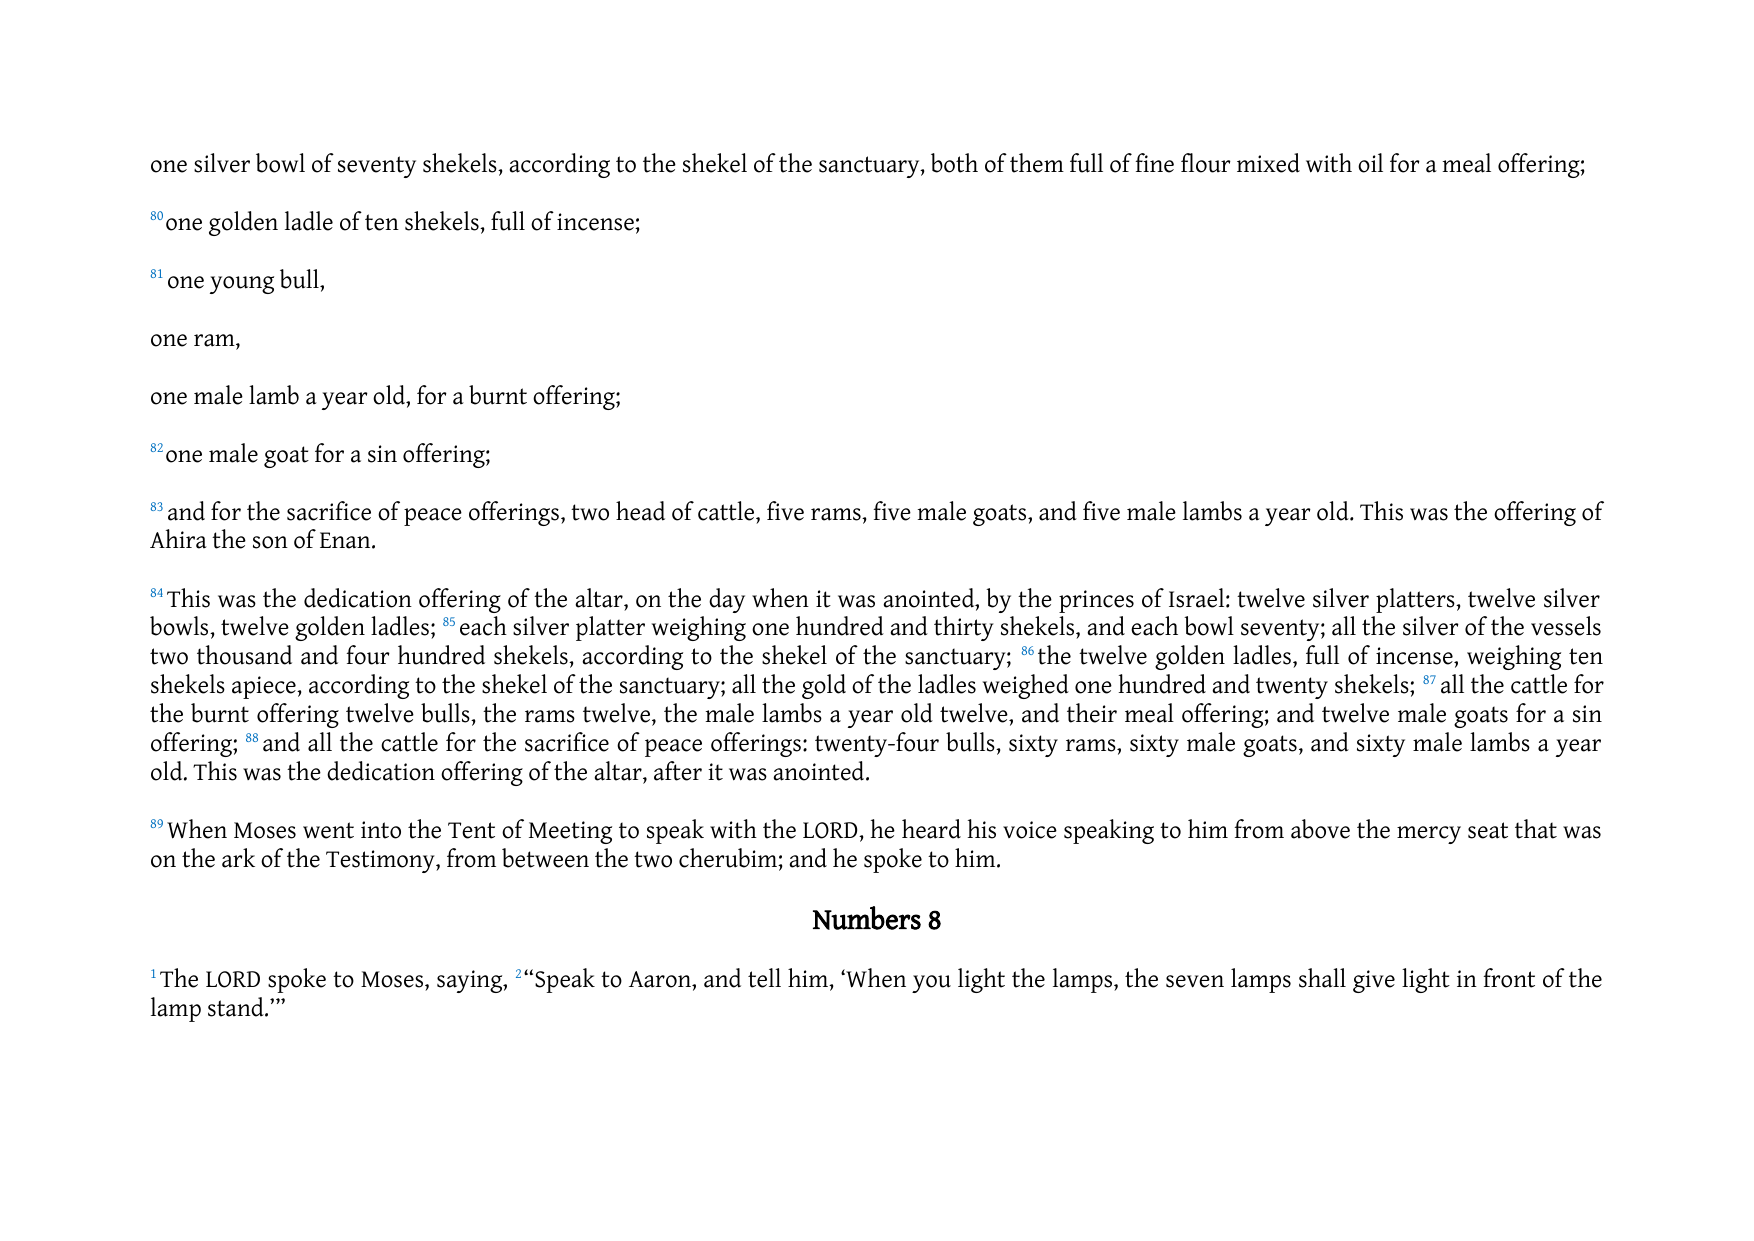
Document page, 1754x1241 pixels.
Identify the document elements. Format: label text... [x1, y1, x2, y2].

text 83 and for the sacrifice of peace offerings, two head of cattle, five rams, five male goats, and five male lambs a year old. This was the offering of Ahira the son of Enan. [150, 498, 1604, 556]
text 84 This was the dedication offering of the altar, on the day when it was anointed, by the princes of Israel: twelve silver platters, twelve silver bowls, twelve golden ladles; 85 each silver platter weighing one hundred and thirty shekels, and each bowl seventy; all the silver of the vessels two thousand and four hundred shekels, according to the shekel of the sanctuary; 86 the twelve golden ladles, full of incense, weighing ten shekels apiece, according to the shekel of the sanctuary; all the gold of the ladles weighed one hundred and twenty shekels; 87 all the cattle for the burnt offering twelve bulls, the rams twelve, the male lambs a year old twelve, and their meal offering; and twelve male goats for a sin offering; 88 and all the cattle for the sacrifice of peace offerings: twenty-four bulls, sixty rams, sixty male goats, and sixty male lambs a year old. This was the dedication offering of the altar, after it was anointed. [150, 585, 1604, 787]
text 80 one golden ladle of ten shekels, full of incense; [150, 208, 1604, 237]
text 1 The LORD spoke to Moses, saying, 2 “Speak to Aaron, and tell him, ‘When you light the lamps, the seven lamps shall give light in front of the lamp stand.’” [150, 966, 1604, 1024]
text 82 one male goat for a sin offering; [150, 440, 1604, 469]
text Numbers 8 [150, 903, 1604, 937]
text 89 When Moses went into the Tent of Meeting to speak with the LORD, he heard his voice speaking to him from above the mercy seat that was on the ark of the Testimony, from between the two cherubim; and he spoke to him. [150, 816, 1604, 874]
text one male lamb a year old, for a burnt offering; [150, 382, 1604, 411]
text 81 one young bull, [150, 266, 1604, 295]
text one ram, [150, 324, 1604, 353]
text one silver bowl of seventy shekels, according to the shekel of the sanctuary, both of them full of fine flour mixed with oil for a meal offering; [150, 150, 1604, 179]
